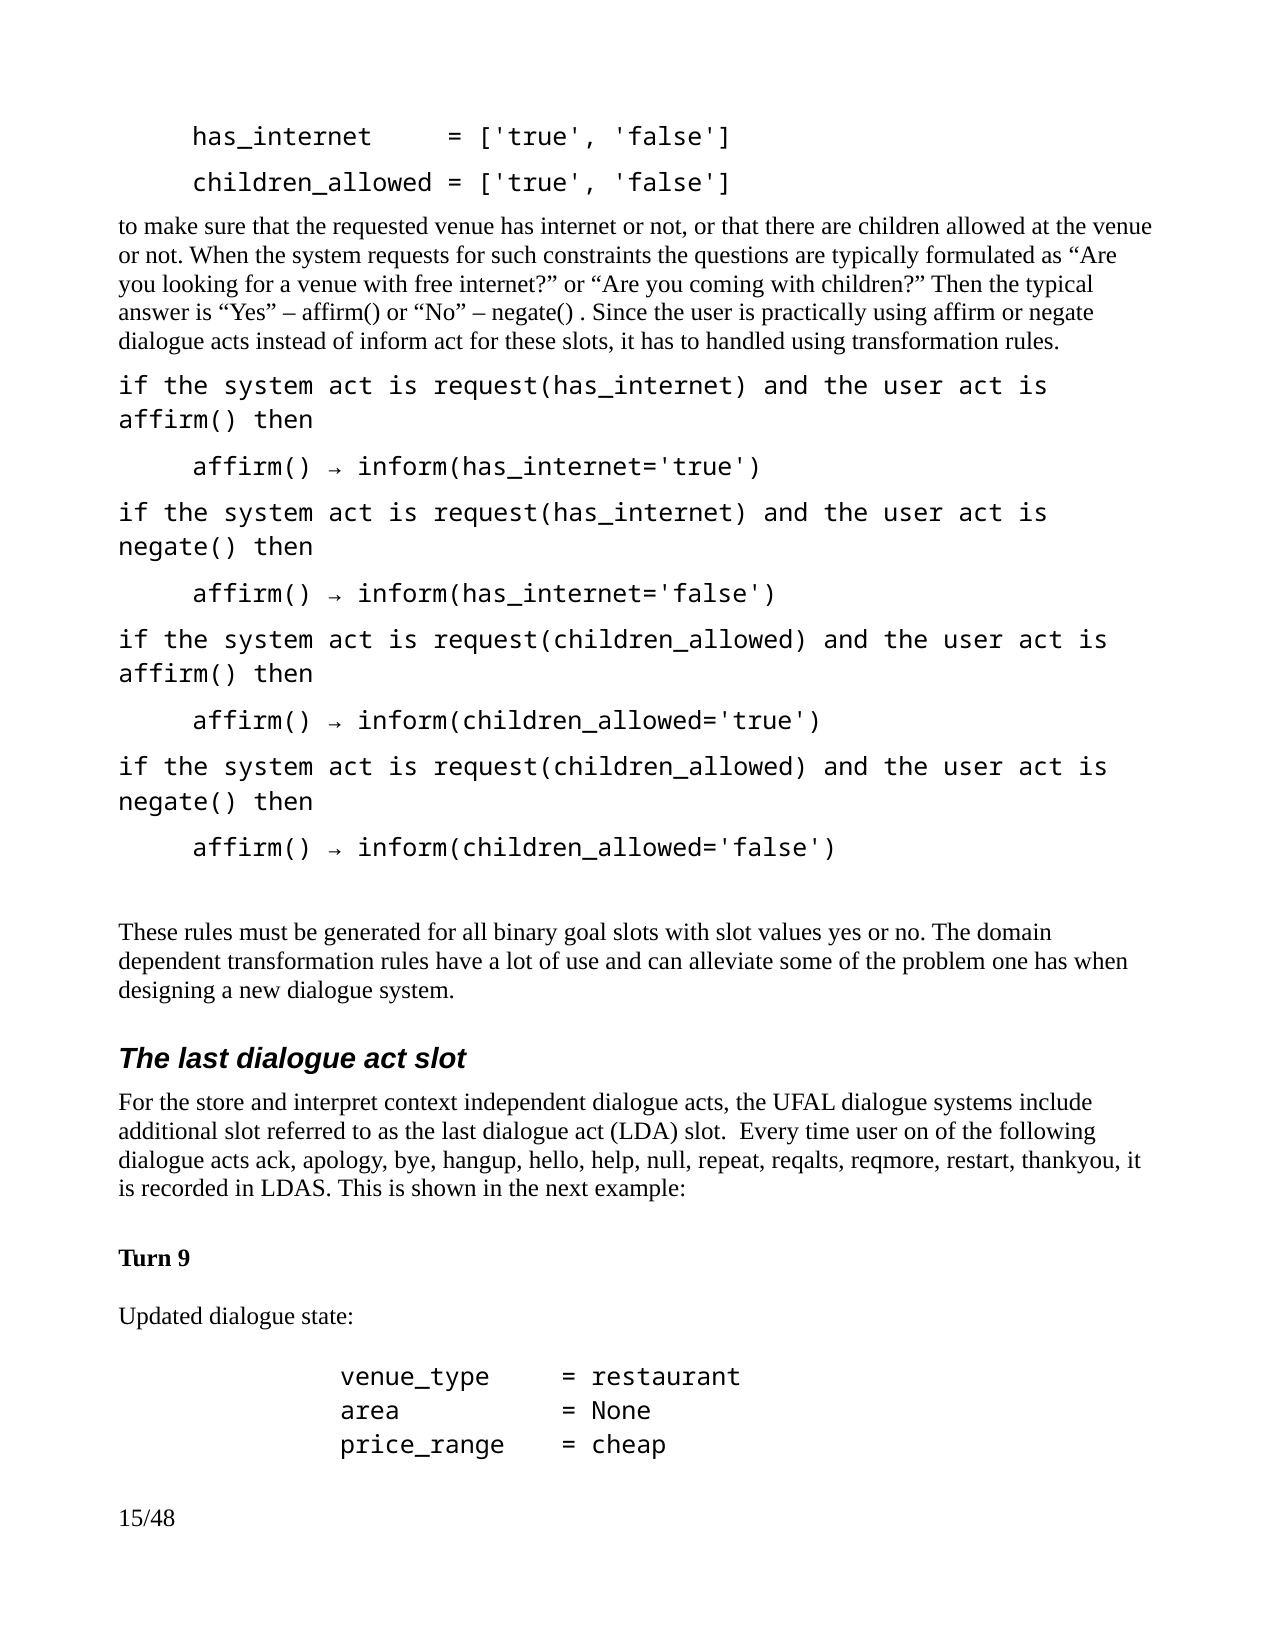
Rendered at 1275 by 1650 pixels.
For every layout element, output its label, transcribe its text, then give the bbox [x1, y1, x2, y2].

text if the system act is request(has_internet) and the user act is negate() then [118, 495, 1157, 563]
text affirm() → inform(children_allowed='true') [118, 702, 1157, 737]
subtitle The last dialogue act slot [118, 1041, 1157, 1075]
text affirm() → inform(has_internet='true') [118, 448, 1157, 482]
text affirm() → inform(children_allowed='false') [118, 830, 1157, 864]
text to make sure that the requested venue has internet or not, or that there are children allowed at the venue or not. When the system requests for such constraints the questions are typically formulated as “Are you looking for a venue with free internet?” or “Are you coming with children?” Then the typical answer is “Yes” – affirm() or “No” – negate() . Since the user is practically using affirm or negate dialogue acts instead of inform act for these slots, it has to handled using transformation rules. [118, 211, 1157, 355]
text price_range = cheap [118, 1427, 1157, 1461]
text has_internet = ['true', 'false'] [118, 118, 1157, 152]
text Updated dialogue state: [118, 1301, 1157, 1330]
text if the system act is request(children_allowed) and the user act is affirm() then [118, 622, 1157, 690]
text For the store and interpret context independent dialogue acts, the UFAL dialogue systems include additional slot referred to as the last dialogue act (LDA) slot. Every time user on of the following dialogue acts ack, apology, bye, hangup, hello, help, null, repeat, reqalts, reqmore, restart, thankyou, it is recorded in LDAS. This is shown in the next example: [118, 1087, 1157, 1202]
text These rules must be generated for all binary goal slots with slot values yes or no. The domain dependent transformation rules have a lot of use and can alleviate some of the problem one has when designing a new dialogue system. [118, 917, 1157, 1004]
text children_allowed = ['true', 'false'] [118, 165, 1157, 199]
text affirm() → inform(has_internet='false') [118, 575, 1157, 609]
text Turn 9 [118, 1243, 1157, 1272]
text venue_type = restaurant [118, 1358, 1157, 1393]
text if the system act is request(children_allowed) and the user act is negate() then [118, 749, 1157, 817]
text if the system act is request(has_internet) and the user act is affirm() then [118, 367, 1157, 436]
text area = None [118, 1393, 1157, 1427]
